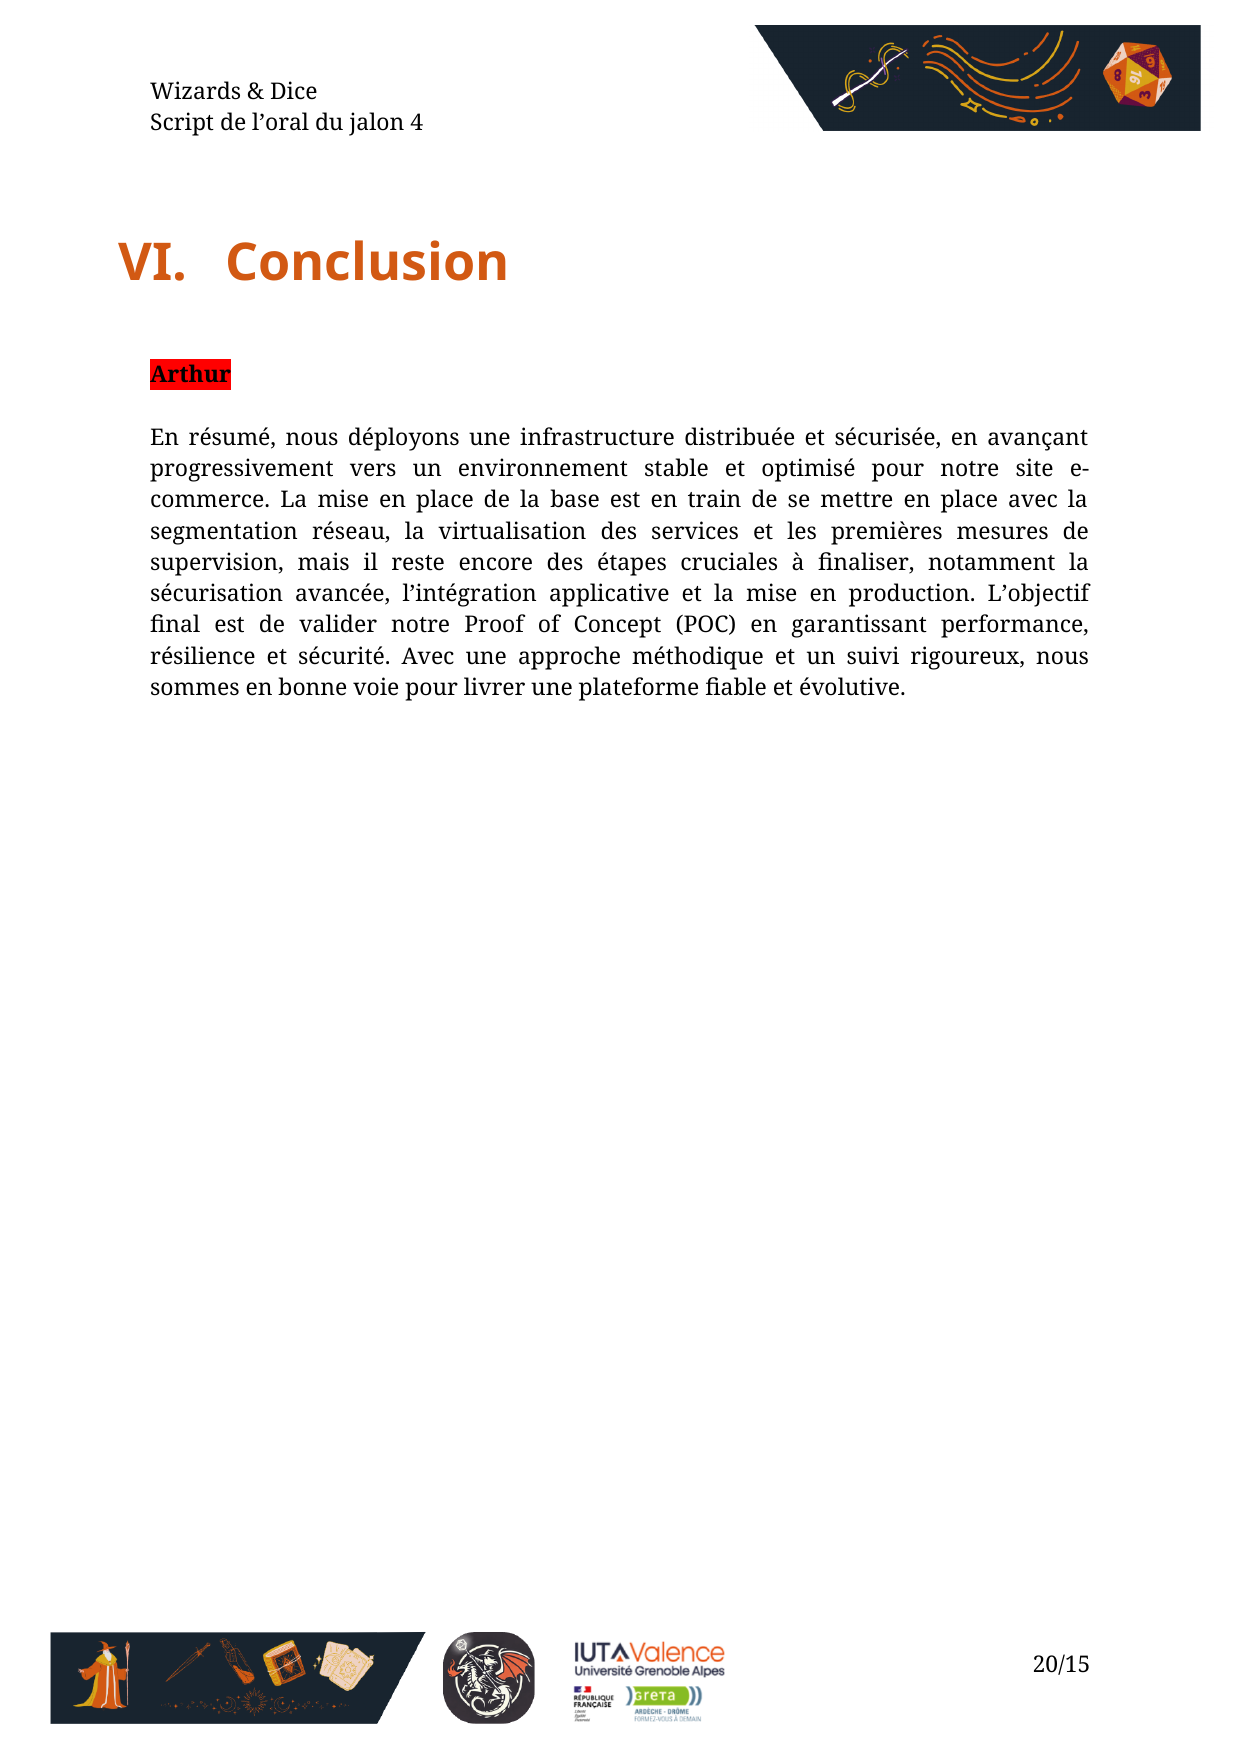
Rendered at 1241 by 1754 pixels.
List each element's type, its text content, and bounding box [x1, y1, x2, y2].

picture [42, 1628, 749, 1733]
subtitle Conclusion [187, 225, 1090, 296]
text Arthur [150, 358, 1090, 390]
text En résumé, nous déployons une infrastructure distribuée et sécurisée, en avançant progressivement vers un environnement stable et optimisé pour notre site e-commerce. La mise en place de la base est en train de se mettre en place avec la segmentation réseau, la virtualisation des services et les premières mesures de supervision, mais il reste encore des étapes cruciales à finaliser, notamment la sécurisation avancée, l’intégration applicative et la mise en production. L’objectif final est de valider notre Proof of Concept (POC) en garantissant performance, résilience et sécurité. Avec une approche méthodique et un suivi rigoureux, nous sommes en bonne voie pour livrer une plateforme fiable et évolutive. [150, 421, 1090, 702]
picture [748, 25, 1214, 132]
